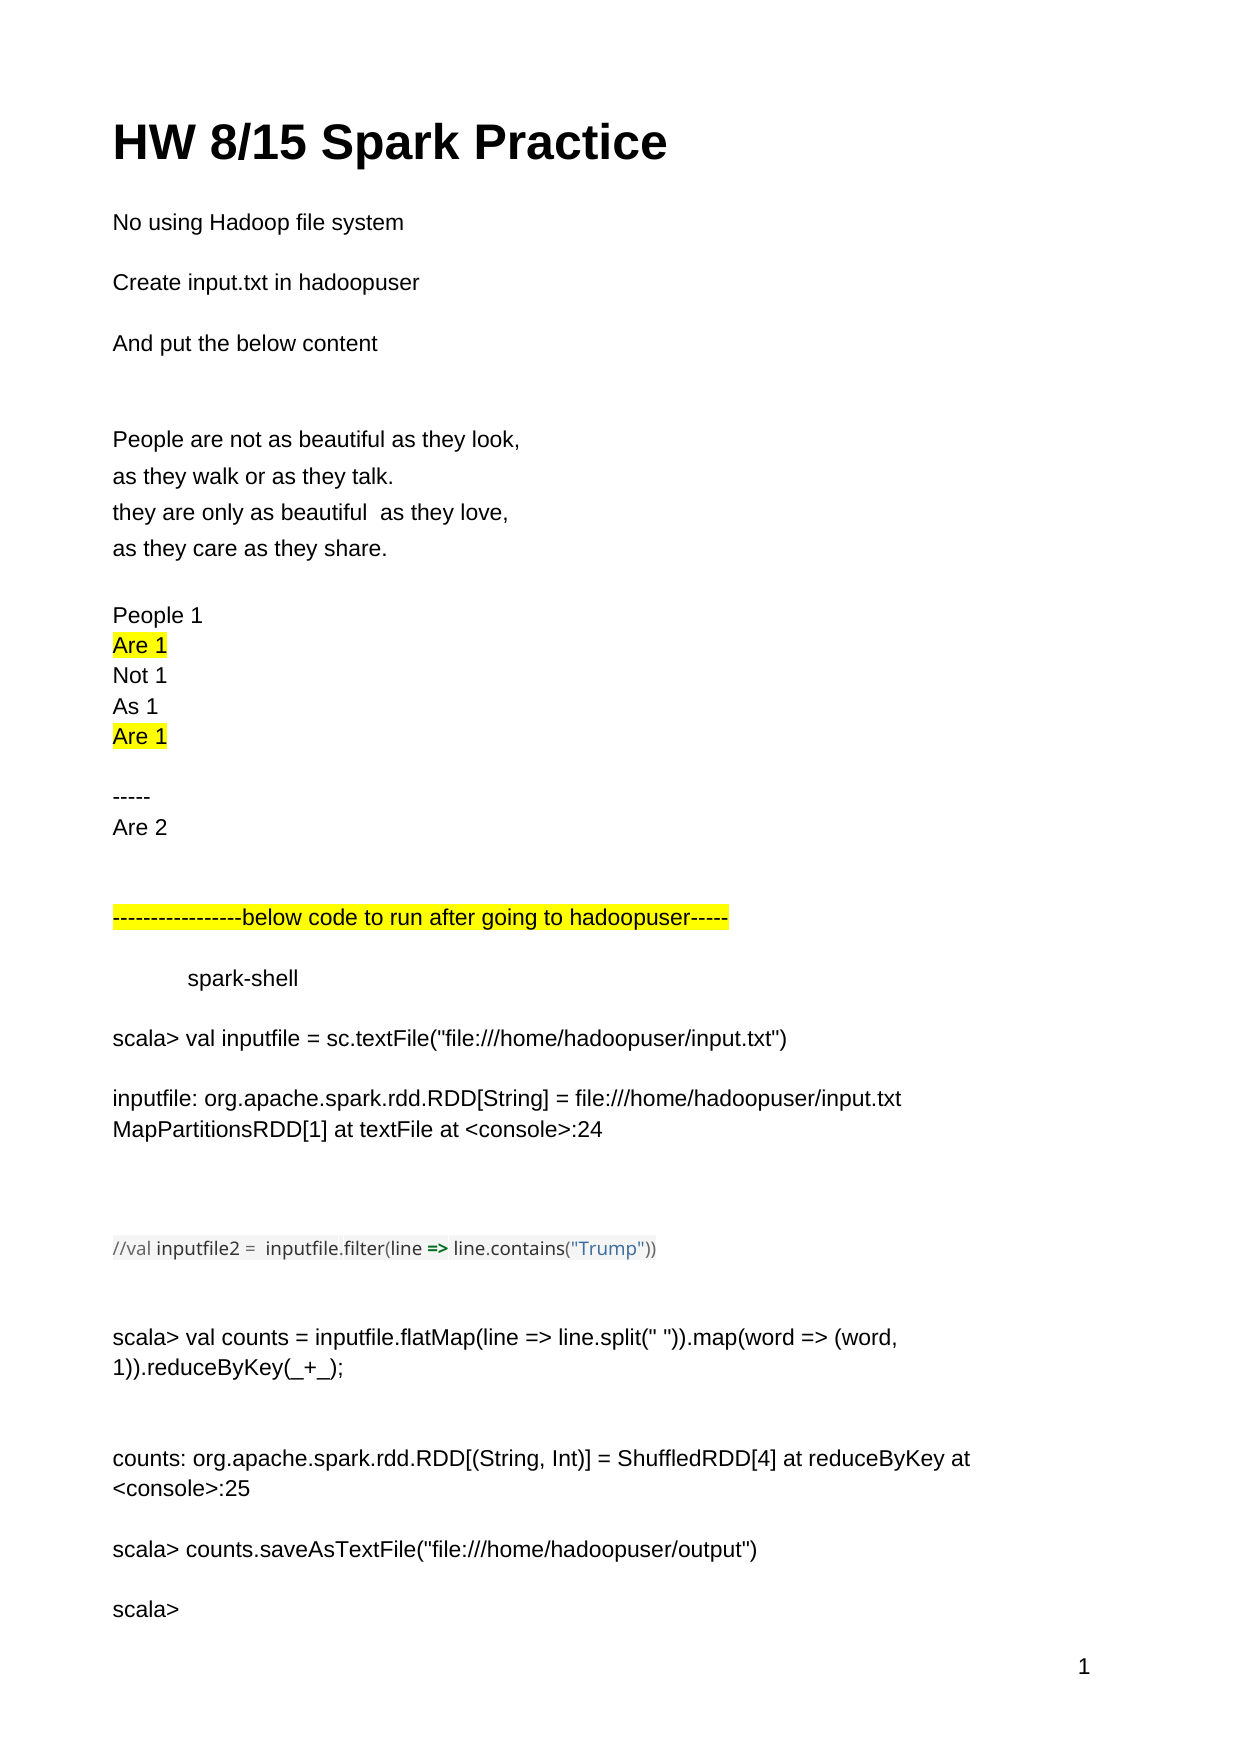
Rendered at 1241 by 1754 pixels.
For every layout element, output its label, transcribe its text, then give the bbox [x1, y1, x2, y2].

text HW 8/15 Spark Practice [112, 112, 1090, 170]
text scala> [112, 1596, 1090, 1622]
text Are 1 [112, 723, 1090, 749]
text inputfile: org.apache.spark.rdd.RDD[String] = file:///home/hadoopuser/input.txt MapPartitionsRDD[1] at textFile at <console>:24 [112, 1085, 1090, 1142]
text As 1 [112, 693, 1090, 719]
text And put the below content [112, 329, 1090, 356]
text People 1 [112, 602, 1090, 628]
text No using Hadoop file system [112, 209, 1090, 235]
text Create input.txt in hadoopuser [112, 269, 1090, 296]
text ----- [112, 783, 1090, 809]
text scala> val counts = inputfile.flatMap(line => line.split(" ")).map(word => (word, 1)).reduceByKey(_+_); [112, 1324, 1090, 1381]
text Are 2 [112, 813, 1090, 840]
text spark-shell [187, 964, 1090, 991]
text counts: org.apache.spark.rdd.RDD[(String, Int)] = ShuffledRDD[4] at reduceByKey at <console>:25 [112, 1445, 1090, 1501]
text -----------------below code to run after going to hadoopuser----- [112, 904, 1090, 930]
text as they walk or as they talk. [112, 463, 1090, 489]
text they are only as beautiful as they love, [112, 499, 1090, 525]
text Not 1 [112, 662, 1090, 689]
text //val inputfile2 = inputfile.filter(line => line.contains("Trump")) [112, 1235, 1090, 1260]
text scala> val inputfile = sc.textFile("file:///home/hadoopuser/input.txt") [112, 1025, 1090, 1051]
text scala> counts.saveAsTextFile("file:///home/hadoopuser/output") [112, 1536, 1090, 1562]
text as they care as they share. [112, 535, 1090, 562]
text People are not as beautiful as they look, [112, 426, 1090, 453]
text Are 1 [112, 632, 1090, 658]
